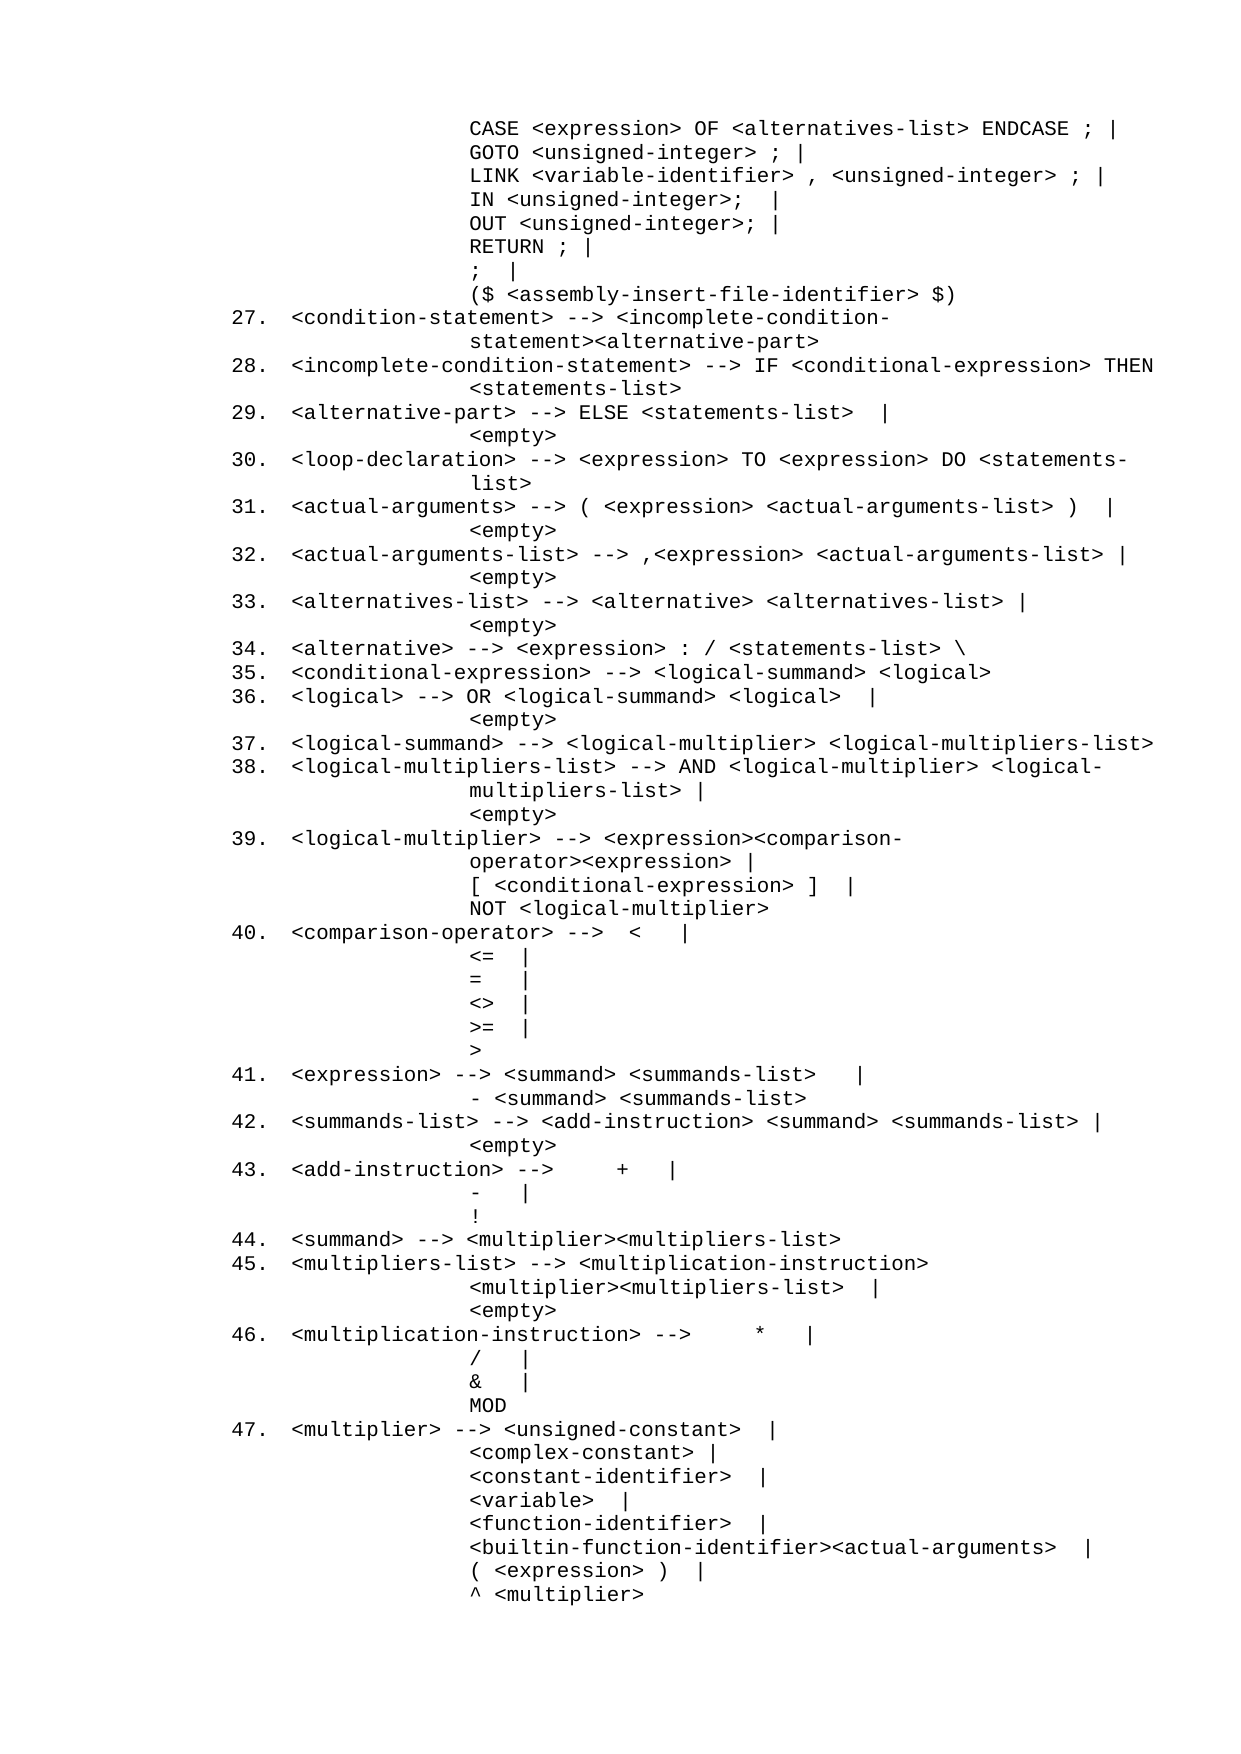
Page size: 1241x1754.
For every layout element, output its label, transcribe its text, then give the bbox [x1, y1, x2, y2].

list <logical-summand> --> <logical-multiplier> <logical-multipliers-list> [231, 733, 1162, 757]
list <alternative> --> <expression> : / <statements-list> \ [231, 638, 1162, 662]
list <add-instruction> --> + | - | ! [231, 1158, 1162, 1229]
list <multiplier> --> <unsigned-constant> | <complex-constant> | <constant-identifier> | <variable> | <function-identifier> | <builtin-function-identifier><actual-arguments> | ( <expression> ) | ^ <multiplier> [231, 1419, 1162, 1608]
list CASE <expression> OF <alternatives-list> ENDCASE ; | GOTO <unsigned-integer> ; | LINK <variable-identifier> , <unsigned-integer> ; | IN <unsigned-integer>; | OUT <unsigned-integer>; | RETURN ; | ; | ($ <assembly-insert-file-identifier> $) [231, 118, 1162, 307]
list <comparison-operator> --> < | <= | = | <> | >= | > [231, 922, 1162, 1064]
list <alternatives-list> --> <alternative> <alternatives-list> | <empty> [231, 591, 1162, 638]
list <incomplete-condition-statement> --> IF <conditional-expression> THEN <statements-list> [231, 354, 1162, 402]
list <logical> --> OR <logical-summand> <logical> | <empty> [231, 686, 1162, 733]
list <expression> --> <summand> <summands-list> | - <summand> <summands-list> [231, 1064, 1162, 1111]
list <condition-statement> --> <incomplete-condition-statement><alternative-part> [231, 307, 1162, 354]
list <logical-multipliers-list> --> AND <logical-multiplier> <logical-multipliers-list> | <empty> [231, 757, 1162, 827]
list <alternative-part> --> ELSE <statements-list> | <empty> [231, 402, 1162, 449]
list <conditional-expression> --> <logical-summand> <logical> [231, 662, 1162, 686]
list <multipliers-list> --> <multiplication-instruction> <multiplier><multipliers-list> | <empty> [231, 1253, 1162, 1324]
list <summands-list> --> <add-instruction> <summand> <summands-list> | <empty> [231, 1111, 1162, 1158]
list <multiplication-instruction> --> * | / | & | MOD [231, 1324, 1162, 1419]
list <actual-arguments-list> --> ,<expression> <actual-arguments-list> | <empty> [231, 544, 1162, 591]
list <loop-declaration> --> <expression> TO <expression> DO <statements-list> [231, 449, 1162, 496]
list <actual-arguments> --> ( <expression> <actual-arguments-list> ) | <empty> [231, 496, 1162, 544]
list <logical-multiplier> --> <expression><comparison-operator><expression> | [ <conditional-expression> ] | NOT <logical-multiplier> [231, 827, 1162, 922]
list <summand> --> <multiplier><multipliers-list> [231, 1229, 1162, 1253]
